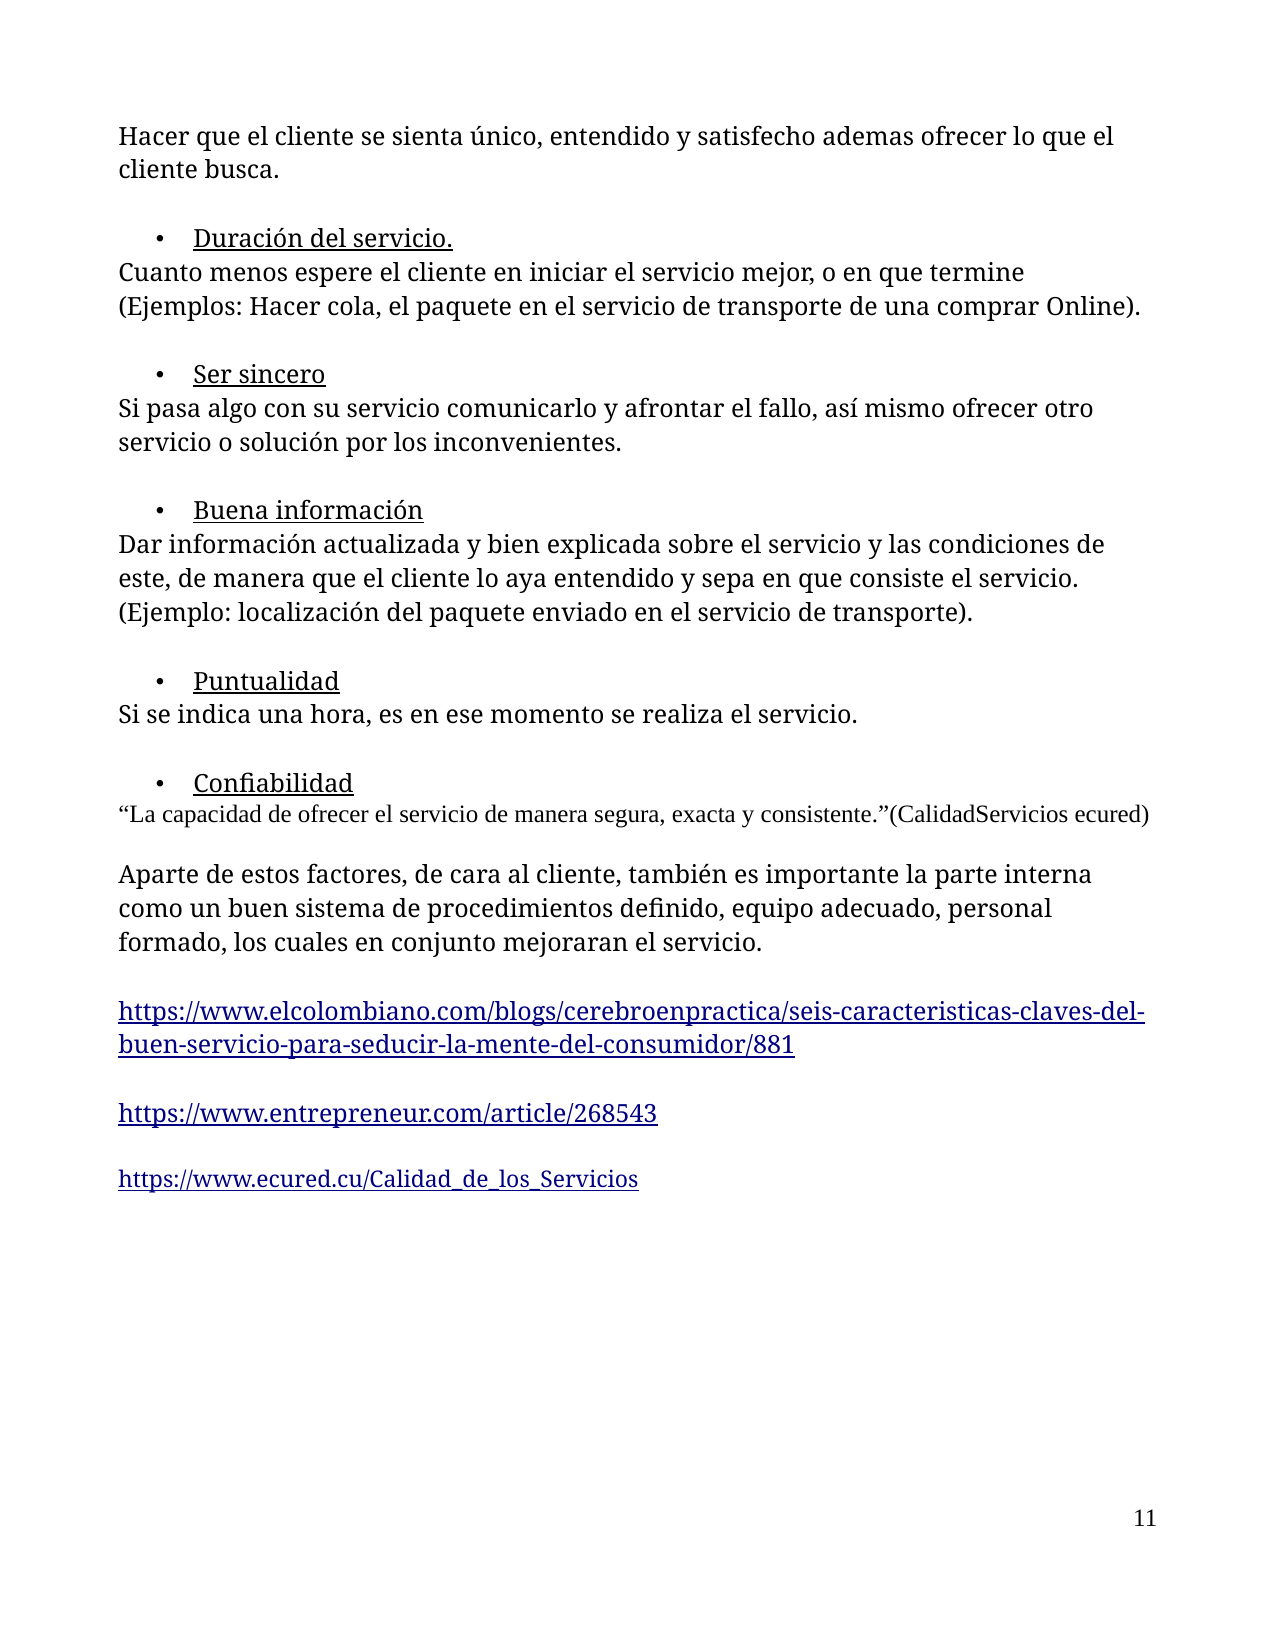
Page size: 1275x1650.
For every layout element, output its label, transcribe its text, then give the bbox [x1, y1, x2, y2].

list Ser sincero [156, 357, 1157, 391]
text Si se indica una hora, es en ese momento se realiza el servicio. [118, 697, 1157, 731]
text “La capacidad de ofrecer el servicio de manera segura, exacta y consistente.”(CalidadServicios ecured) [118, 799, 1157, 828]
text https://www.elcolombiano.com/blogs/cerebroenpractica/seis-caracteristicas-claves-del-buen-servicio-para-seducir-la-mente-del-consumidor/881 [118, 993, 1157, 1061]
list Confiabilidad [156, 765, 1157, 799]
text Cuanto menos espere el cliente en iniciar el servicio mejor, o en que termine [118, 254, 1157, 288]
text https://www.entrepreneur.com/article/268543 [118, 1095, 1157, 1129]
list Puntualidad [156, 663, 1157, 697]
text https://www.ecured.cu/Calidad_de_los_Servicios [118, 1163, 1157, 1195]
text Dar información actualizada y bien explicada sobre el servicio y las condiciones de este, de manera que el cliente lo aya entendido y sepa en que consiste el servicio. [118, 527, 1157, 595]
text Hacer que el cliente se sienta único, entendido y satisfecho ademas ofrecer lo que el cliente busca. [118, 118, 1157, 186]
list Duración del servicio. [156, 220, 1157, 254]
text (Ejemplo: localización del paquete enviado en el servicio de transporte). [118, 595, 1157, 629]
text Si pasa algo con su servicio comunicarlo y afrontar el fallo, así mismo ofrecer otro servicio o solución por los inconvenientes. [118, 391, 1157, 459]
text (Ejemplos: Hacer cola, el paquete en el servicio de transporte de una comprar Online). [118, 288, 1157, 322]
list Buena información [156, 493, 1157, 527]
text Aparte de estos factores, de cara al cliente, también es importante la parte interna como un buen sistema de procedimientos definido, equipo adecuado, personal formado, los cuales en conjunto mejoraran el servicio. [118, 857, 1157, 959]
